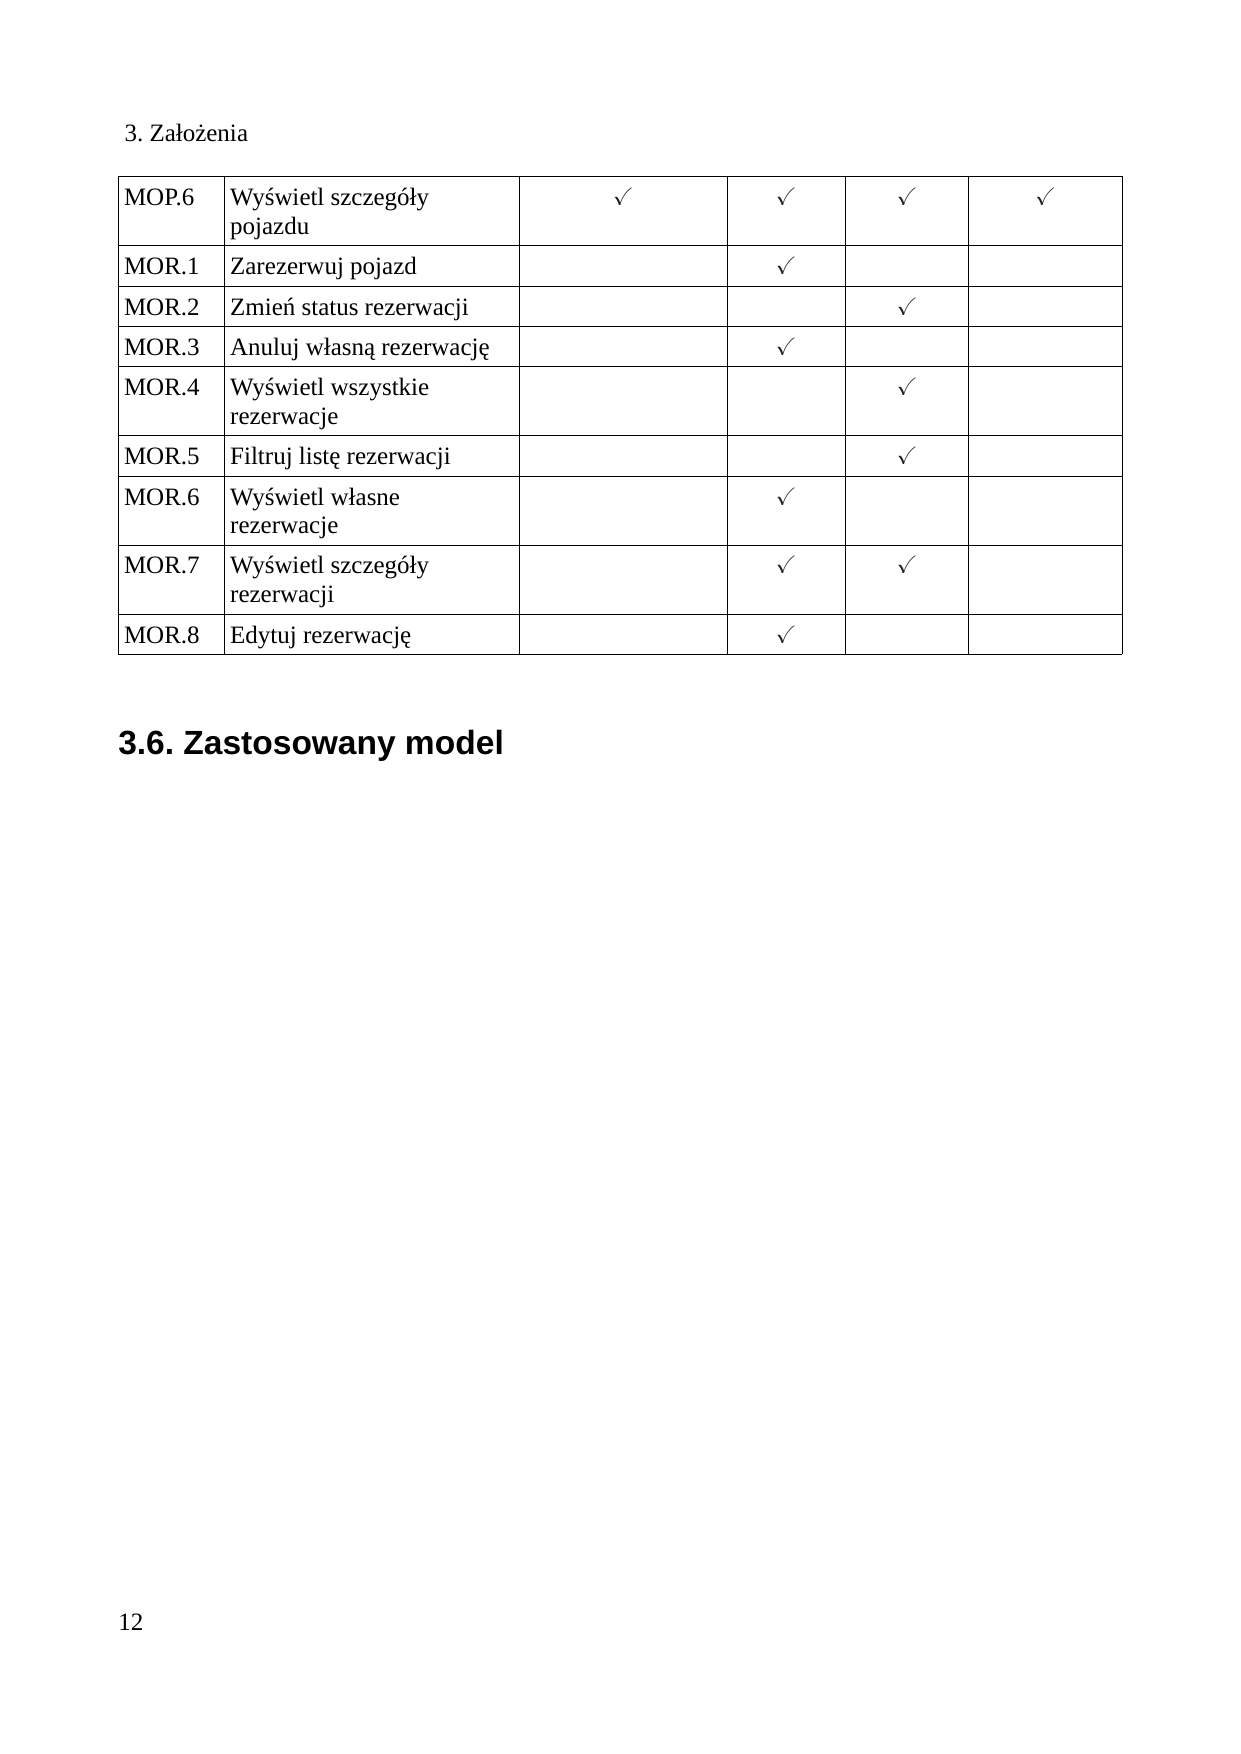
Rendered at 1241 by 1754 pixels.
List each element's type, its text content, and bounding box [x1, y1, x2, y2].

table_cell ✓ [728, 477, 845, 545]
table_cell [520, 436, 727, 476]
table_cell [846, 246, 968, 286]
table_cell Zmień status rezerwacji [225, 287, 519, 326]
table_cell ✓ [969, 177, 1122, 245]
table_cell [520, 246, 727, 286]
table_cell Wyświetl szczegóły rezerwacji [225, 546, 519, 614]
table_cell [969, 615, 1122, 654]
table_cell [520, 615, 727, 654]
table_cell Edytuj rezerwację [225, 615, 519, 654]
table_cell [520, 287, 727, 326]
table_cell ✓ [846, 177, 968, 245]
table_cell [969, 477, 1122, 545]
table_cell [520, 327, 727, 366]
subtitle 3.6. Zastosowany model [118, 723, 1122, 761]
table_cell ✓ [846, 367, 968, 435]
table_cell [846, 477, 968, 545]
table_cell Wyświetl szczegóły pojazdu [225, 177, 519, 245]
table_cell ✓ [728, 246, 845, 286]
table_cell MOR.3 [119, 327, 224, 366]
table_cell MOR.5 [119, 436, 224, 476]
table_cell MOR.8 [119, 615, 224, 654]
table_cell ✓ [846, 546, 968, 614]
table_cell ✓ [846, 436, 968, 476]
table_cell [846, 327, 968, 366]
table_cell Wyświetl własne rezerwacje [225, 477, 519, 545]
table_cell [520, 477, 727, 545]
table_cell MOP.6 [119, 177, 224, 245]
table_cell Filtruj listę rezerwacji [225, 436, 519, 476]
table_cell ✓ [846, 287, 968, 326]
table_cell [969, 367, 1122, 435]
table_cell Anuluj własną rezerwację [225, 327, 519, 366]
table_cell ✓ [728, 327, 845, 366]
table_cell [520, 546, 727, 614]
table_cell ✓ [728, 546, 845, 614]
table_cell [969, 327, 1122, 366]
table_cell ✓ [520, 177, 727, 245]
table_cell [728, 367, 845, 435]
table_cell [846, 615, 968, 654]
table_cell [969, 287, 1122, 326]
table_cell MOR.7 [119, 546, 224, 614]
table_cell [969, 436, 1122, 476]
table_cell ✓ [728, 615, 845, 654]
table_cell Zarezerwuj pojazd [225, 246, 519, 286]
table_cell [728, 287, 845, 326]
table_cell MOR.1 [119, 246, 224, 286]
table_cell [728, 436, 845, 476]
table_cell [520, 367, 727, 435]
table_cell MOR.6 [119, 477, 224, 545]
table_cell MOR.2 [119, 287, 224, 326]
table_cell ✓ [728, 177, 845, 245]
table_cell [969, 546, 1122, 614]
table_cell MOR.4 [119, 367, 224, 435]
table_cell [969, 246, 1122, 286]
table_cell Wyświetl wszystkie rezerwacje [225, 367, 519, 435]
